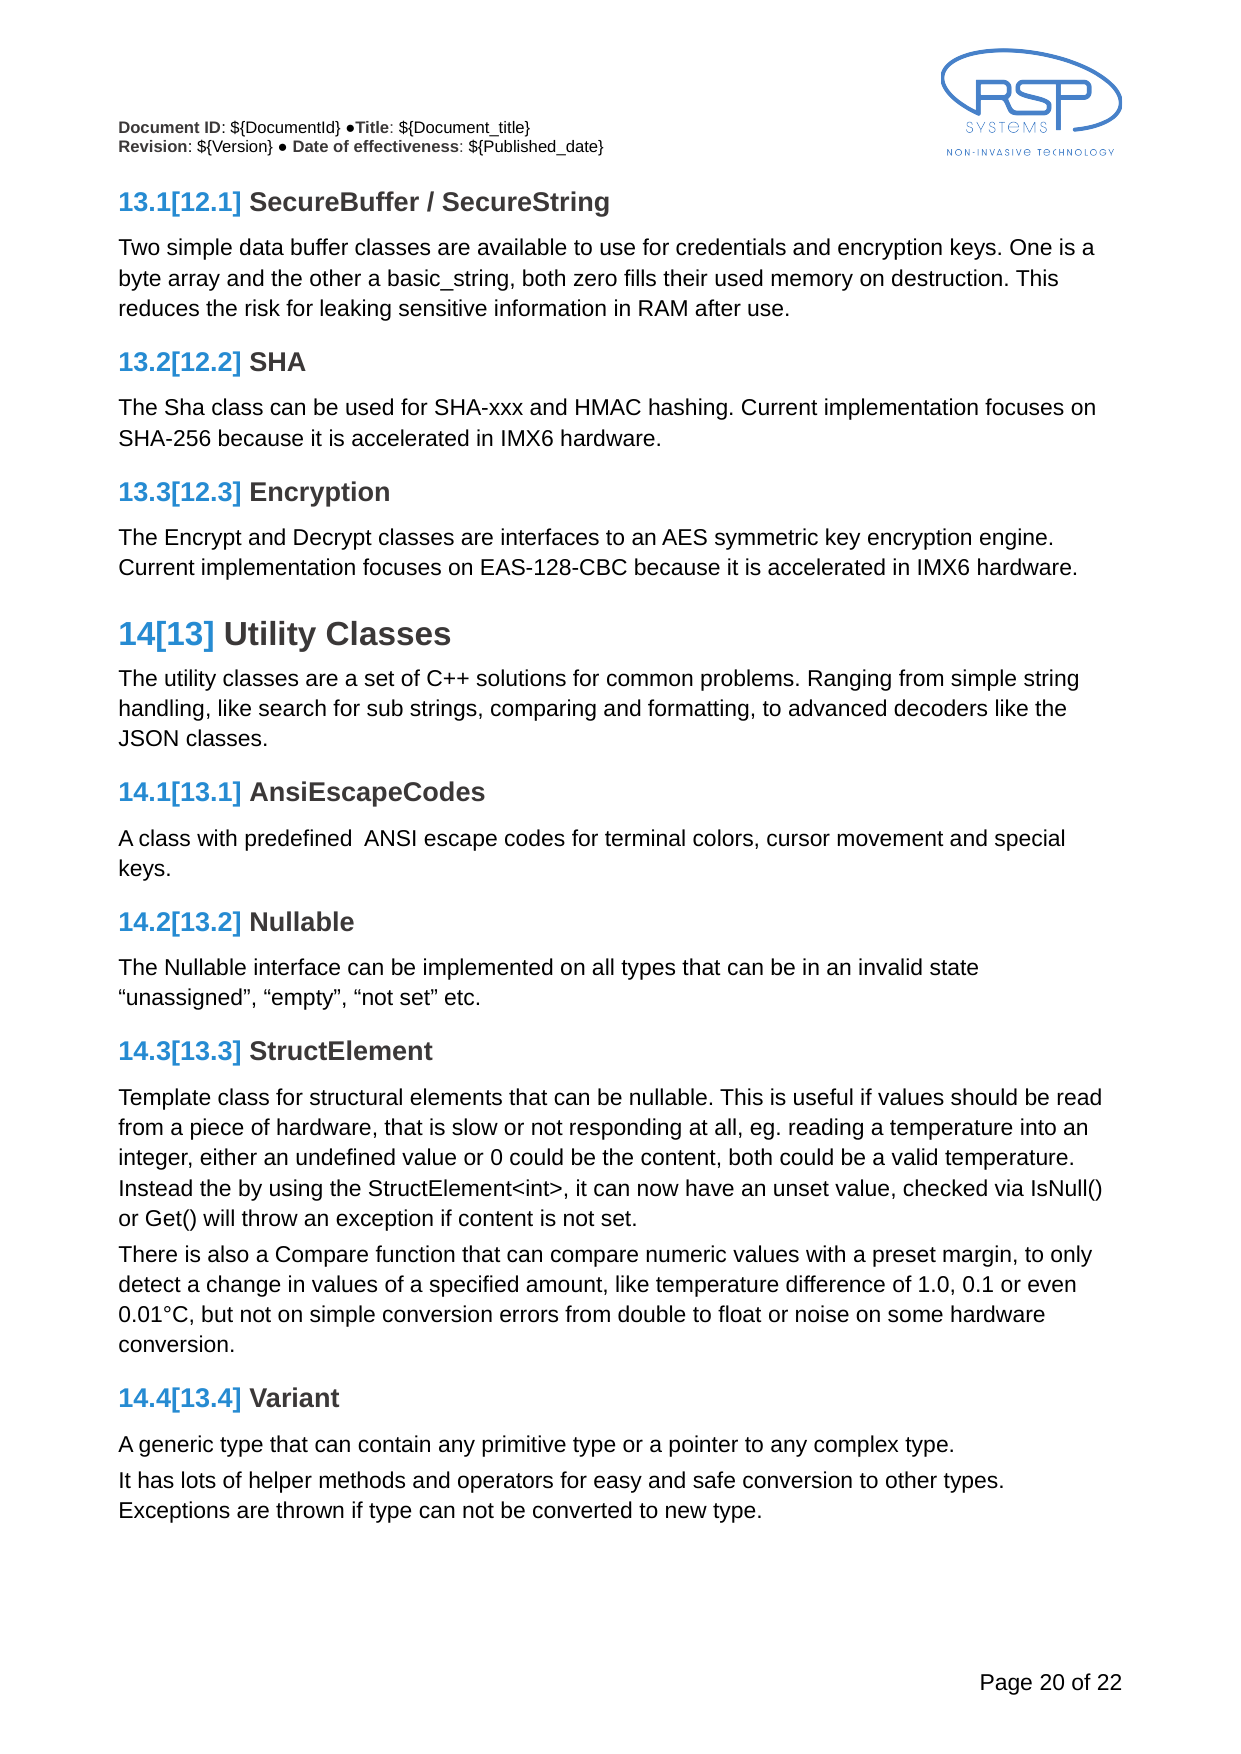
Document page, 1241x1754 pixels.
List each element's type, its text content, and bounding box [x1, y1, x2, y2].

text The Encrypt and Decrypt classes are interfaces to an AES symmetric key encryption engine. Current implementation focuses on EAS-128-CBC because it is accelerated in IMX6 hardware. [118, 524, 1122, 581]
subtitle SecureBuffer / SecureString [118, 186, 1122, 217]
text There is also a Compare function that can compare numeric values with a preset margin, to only detect a change in values of a specified amount, like temperature difference of 1.0, 0.1 or even 0.01°C, but not on simple conversion errors from double to float or noise on some hardware conversion. [118, 1241, 1122, 1358]
subtitle Variant [118, 1382, 1122, 1414]
subtitle StructElement [118, 1035, 1122, 1067]
text A generic type that can contain any primitive type or a pointer to any complex type. [118, 1431, 1122, 1457]
subtitle Encryption [118, 476, 1122, 507]
text Template class for structural elements that can be nullable. This is useful if values should be read from a piece of hardware, that is slow or not responding at all, eg. reading a temperature into an integer, either an undefined value or 0 could be the content, both could be a valid temperature. Instead the by using the StructElement<int>, it can now have an unset value, checked via IsNull() or Get() will throw an exception if content is not set. [118, 1084, 1122, 1231]
text The Nullable interface can be implemented on all types that can be in an invalid state “unassigned”, “empty”, “not set” etc. [118, 954, 1122, 1011]
text It has lots of helper methods and operators for easy and safe conversion to other types. Exceptions are thrown if type can not be converted to new type. [118, 1467, 1122, 1524]
text The utility classes are a set of C++ solutions for common problems. Ranging from simple string handling, like search for sub strings, comparing and formatting, to advanced decoders like the JSON classes. [118, 664, 1122, 751]
picture [941, 48, 1123, 156]
subtitle SHA [118, 346, 1122, 377]
text Two simple data buffer classes are available to use for credentials and encryption keys. One is a byte array and the other a basic_string, both zero fills their used memory on destruction. This reduces the risk for leaking sensitive information in RAM after use. [118, 234, 1122, 321]
subtitle AnsiEscapeCodes [118, 776, 1122, 807]
text The Sha class can be used for SHA-xxx and HMAC hashing. Current implementation focuses on SHA-256 because it is accelerated in IMX6 hardware. [118, 394, 1122, 451]
subtitle Nullable [118, 906, 1122, 937]
text A class with predefined ANSI escape codes for terminal colors, cursor movement and special keys. [118, 824, 1122, 881]
subtitle Utility Classes [118, 614, 1122, 653]
